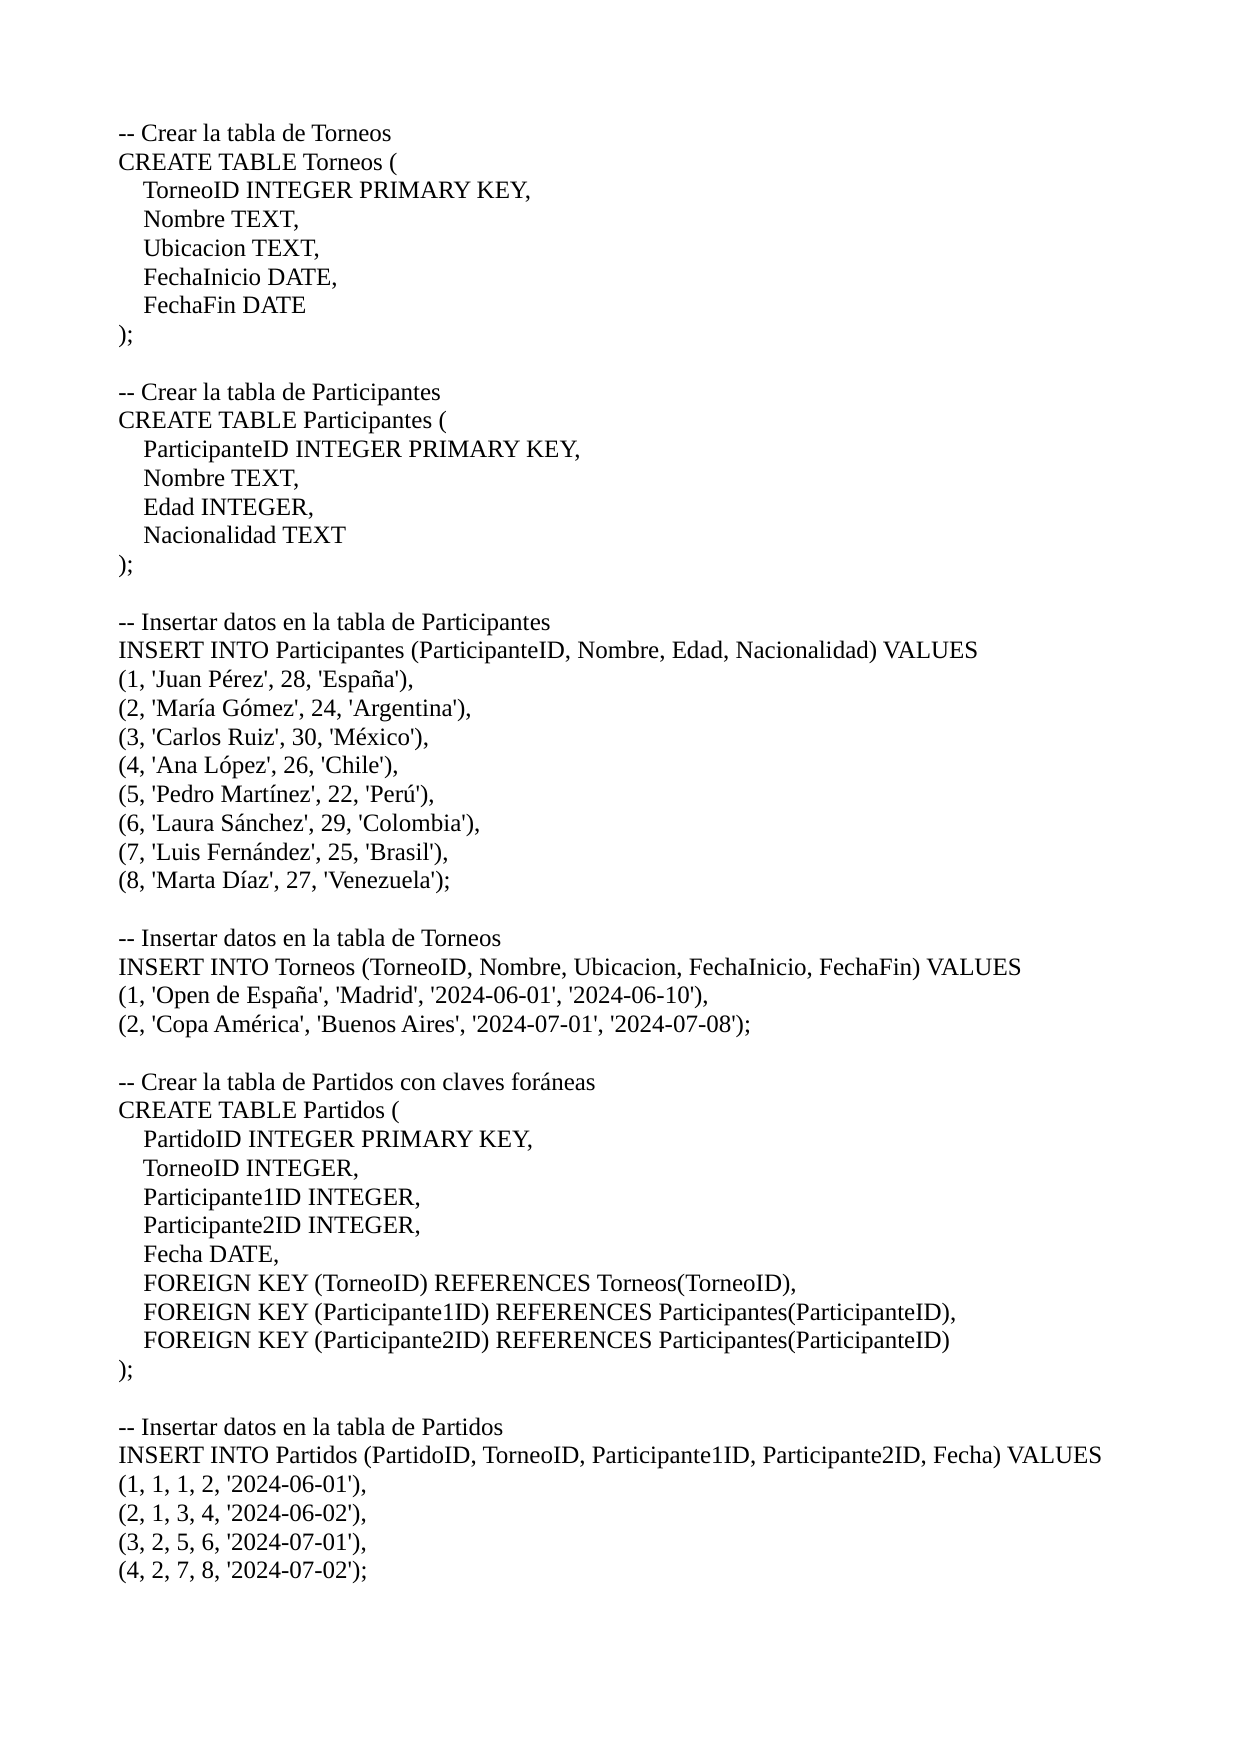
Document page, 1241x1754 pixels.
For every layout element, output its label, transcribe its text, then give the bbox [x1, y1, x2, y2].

text FechaInicio DATE, [118, 262, 1122, 291]
text (5, 'Pedro Martínez', 22, 'Perú'), [118, 779, 1122, 808]
text ); [118, 319, 1122, 348]
text -- Crear la tabla de Participantes [118, 377, 1122, 406]
text -- Insertar datos en la tabla de Torneos [118, 923, 1122, 952]
text CREATE TABLE Torneos ( [118, 147, 1122, 176]
text Nacionalidad TEXT [118, 521, 1122, 549]
text (1, 1, 1, 2, '2024-06-01'), [118, 1469, 1122, 1498]
text (2, 'María Gómez', 24, 'Argentina'), [118, 693, 1122, 722]
text (4, 'Ana López', 26, 'Chile'), [118, 751, 1122, 779]
text CREATE TABLE Partidos ( [118, 1096, 1122, 1124]
text FOREIGN KEY (Participante2ID) REFERENCES Participantes(ParticipanteID) [118, 1326, 1122, 1354]
text CREATE TABLE Participantes ( [118, 406, 1122, 434]
text FOREIGN KEY (Participante1ID) REFERENCES Participantes(ParticipanteID), [118, 1297, 1122, 1326]
text FOREIGN KEY (TorneoID) REFERENCES Torneos(TorneoID), [118, 1268, 1122, 1297]
text ParticipanteID INTEGER PRIMARY KEY, [118, 434, 1122, 463]
text (3, 2, 5, 6, '2024-07-01'), [118, 1527, 1122, 1556]
text TorneoID INTEGER, [118, 1153, 1122, 1182]
text Nombre TEXT, [118, 463, 1122, 492]
text -- Crear la tabla de Torneos [118, 118, 1122, 147]
text (7, 'Luis Fernández', 25, 'Brasil'), [118, 837, 1122, 866]
text Participante2ID INTEGER, [118, 1211, 1122, 1239]
text Edad INTEGER, [118, 492, 1122, 521]
text INSERT INTO Partidos (PartidoID, TorneoID, Participante1ID, Participante2ID, Fecha) VALUES [118, 1441, 1122, 1469]
text (2, 1, 3, 4, '2024-06-02'), [118, 1498, 1122, 1527]
text INSERT INTO Torneos (TorneoID, Nombre, Ubicacion, FechaInicio, FechaFin) VALUES [118, 952, 1122, 981]
text TorneoID INTEGER PRIMARY KEY, [118, 176, 1122, 204]
text (8, 'Marta Díaz', 27, 'Venezuela'); [118, 866, 1122, 894]
text ); [118, 549, 1122, 578]
text (1, 'Open de España', 'Madrid', '2024-06-01', '2024-06-10'), [118, 981, 1122, 1009]
text INSERT INTO Participantes (ParticipanteID, Nombre, Edad, Nacionalidad) VALUES [118, 636, 1122, 664]
text PartidoID INTEGER PRIMARY KEY, [118, 1124, 1122, 1153]
text Nombre TEXT, [118, 204, 1122, 233]
text -- Insertar datos en la tabla de Participantes [118, 607, 1122, 636]
text -- Insertar datos en la tabla de Partidos [118, 1412, 1122, 1441]
text Ubicacion TEXT, [118, 233, 1122, 262]
text (3, 'Carlos Ruiz', 30, 'México'), [118, 722, 1122, 751]
text (6, 'Laura Sánchez', 29, 'Colombia'), [118, 808, 1122, 837]
text Participante1ID INTEGER, [118, 1182, 1122, 1211]
text (4, 2, 7, 8, '2024-07-02'); [118, 1556, 1122, 1584]
text FechaFin DATE [118, 291, 1122, 319]
text Fecha DATE, [118, 1239, 1122, 1268]
text ); [118, 1354, 1122, 1383]
text (2, 'Copa América', 'Buenos Aires', '2024-07-01', '2024-07-08'); [118, 1009, 1122, 1038]
text -- Crear la tabla de Partidos con claves foráneas [118, 1067, 1122, 1096]
text (1, 'Juan Pérez', 28, 'España'), [118, 664, 1122, 693]
